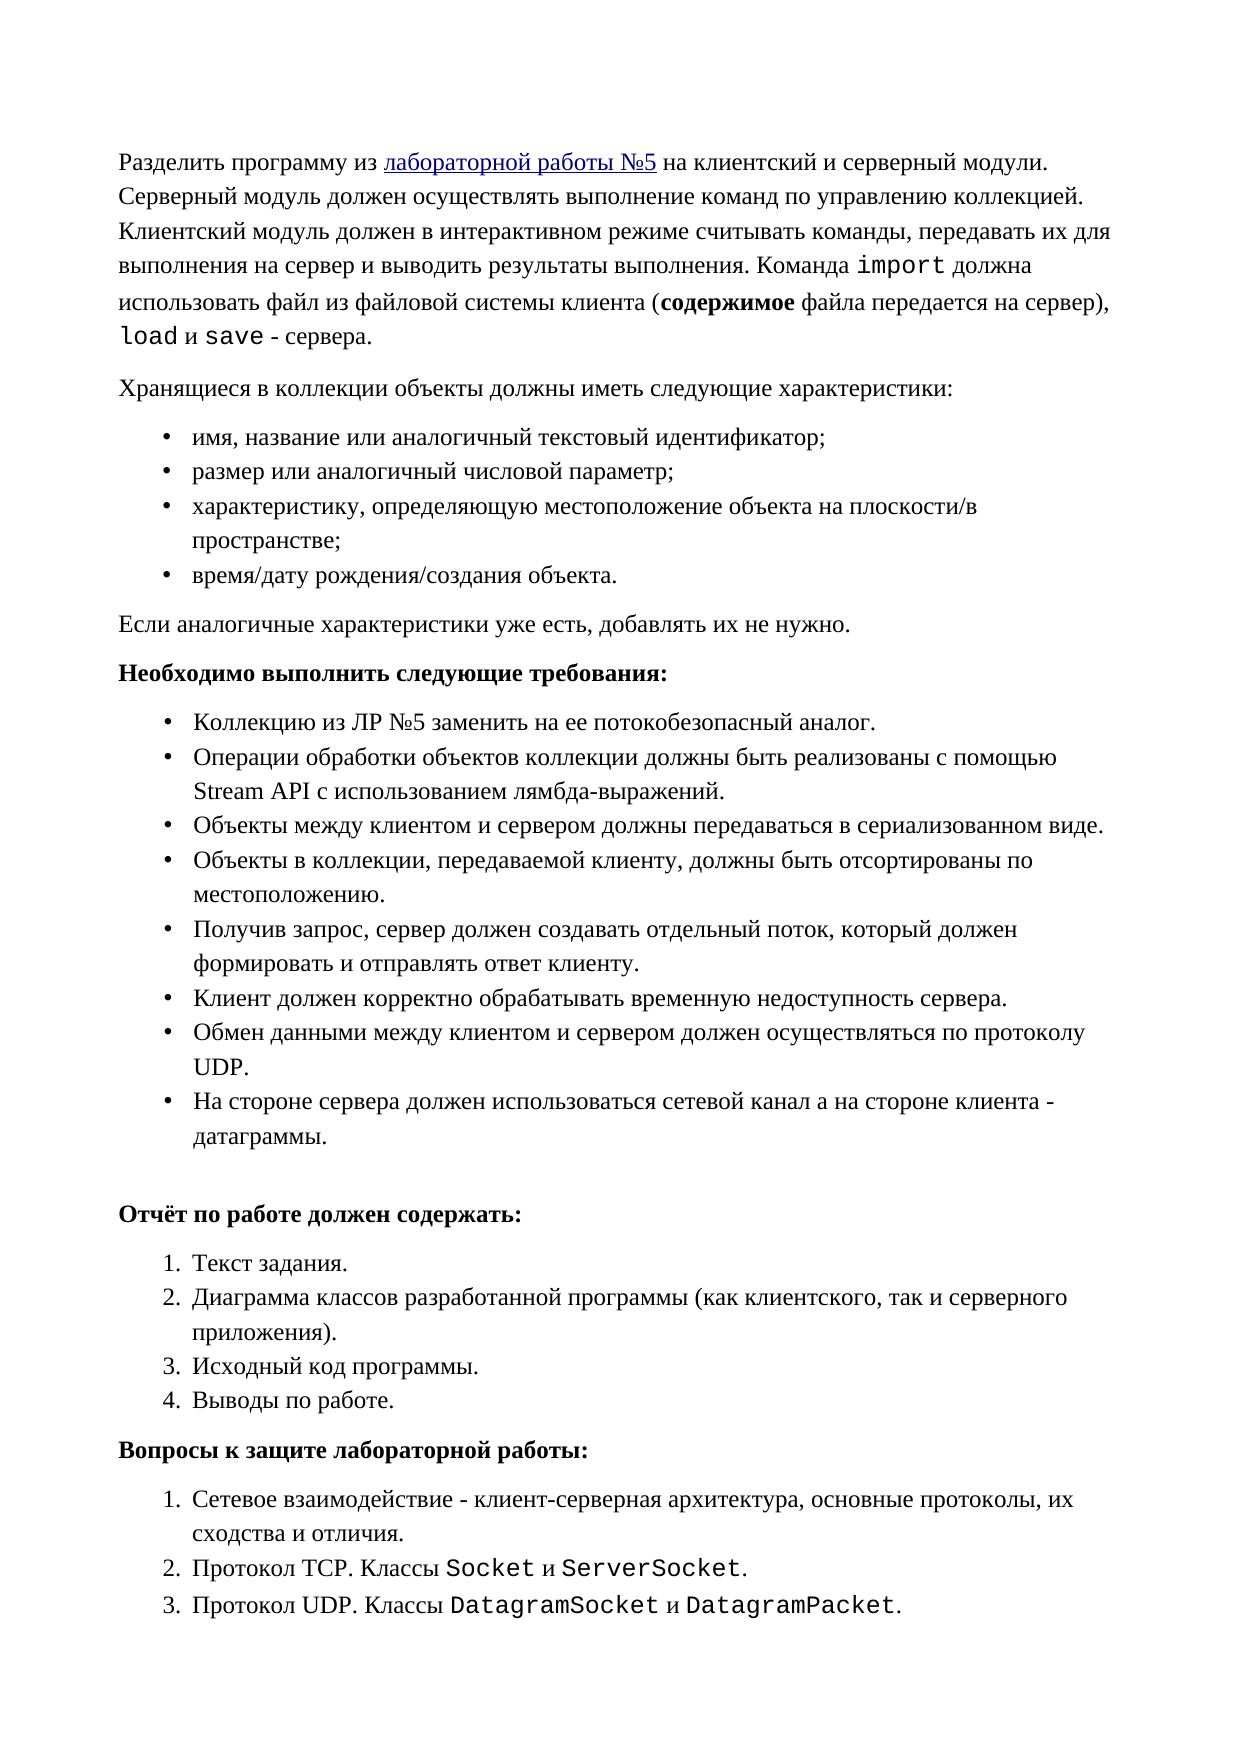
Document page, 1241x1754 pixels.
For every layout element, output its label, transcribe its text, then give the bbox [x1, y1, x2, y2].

text Вопросы к защите лабораторной работы: [118, 1435, 1122, 1463]
list Получив запрос, сервер должен создавать отдельный поток, который должен формировать и отправлять ответ клиенту. [164, 914, 1122, 977]
text Хранящиеся в коллекции объекты должны иметь следующие характеристики: [118, 373, 1122, 402]
list время/дату рождения/создания объекта. [162, 560, 1122, 589]
list Текст задания. [162, 1248, 1122, 1276]
list Операции обработки объектов коллекции должны быть реализованы с помощью Stream API с использованием лямбда-выражений. [164, 742, 1122, 805]
list Коллекцию из ЛР №5 заменить на ее потокобезопасный аналог. [164, 707, 1122, 736]
list Исходный код программы. [162, 1351, 1122, 1380]
list Сетевое взаимодействие - клиент-серверная архитектура, основные протоколы, их сходства и отличия. [162, 1484, 1122, 1547]
list имя, название или аналогичный текстовый идентификатор; [162, 422, 1122, 451]
list Объекты между клиентом и сервером должны передаваться в сериализованном виде. [164, 811, 1122, 839]
text Отчёт по работе должен содержать: [118, 1199, 1122, 1227]
list Протокол TCP. Классы Socket и ServerSocket. [162, 1553, 1122, 1583]
list Объекты в коллекции, передаваемой клиенту, должны быть отсортированы по местоположению. [164, 845, 1122, 908]
text Если аналогичные характеристики уже есть, добавлять их не нужно. [118, 609, 1122, 638]
list Клиент должен корректно обрабатывать временную недоступность сервера. [164, 983, 1122, 1012]
list Выводы по работе. [162, 1386, 1122, 1414]
text Разделить программу из лабораторной работы №5 на клиентский и серверный модули. Серверный модуль должен осуществлять выполнение команд по управлению коллекцией. Клиентский модуль должен в интерактивном режиме считывать команды, передавать их для выполнения на сервер и выводить результаты выполнения. Команда import должна использовать файл из файловой системы клиента (содержимое файла передается на сервер), load и save - сервера. [118, 147, 1122, 352]
list На стороне сервера должен использоваться сетевой канал а на стороне клиента - датаграммы. [164, 1086, 1122, 1149]
list характеристику, определяющую местоположение объекта на плоскости/в пространстве; [162, 491, 1122, 554]
text Необходимо выполнить следующие требования: [118, 658, 1122, 687]
list Обмен данными между клиентом и сервером должен осуществляться по протоколу UDP. [164, 1017, 1122, 1081]
list размер или аналогичный числовой параметр; [162, 456, 1122, 485]
list Диаграмма классов разработанной программы (как клиентского, так и серверного приложения). [162, 1282, 1122, 1345]
list Протокол UDP. Классы DatagramSocket и DatagramPacket. [162, 1590, 1122, 1621]
